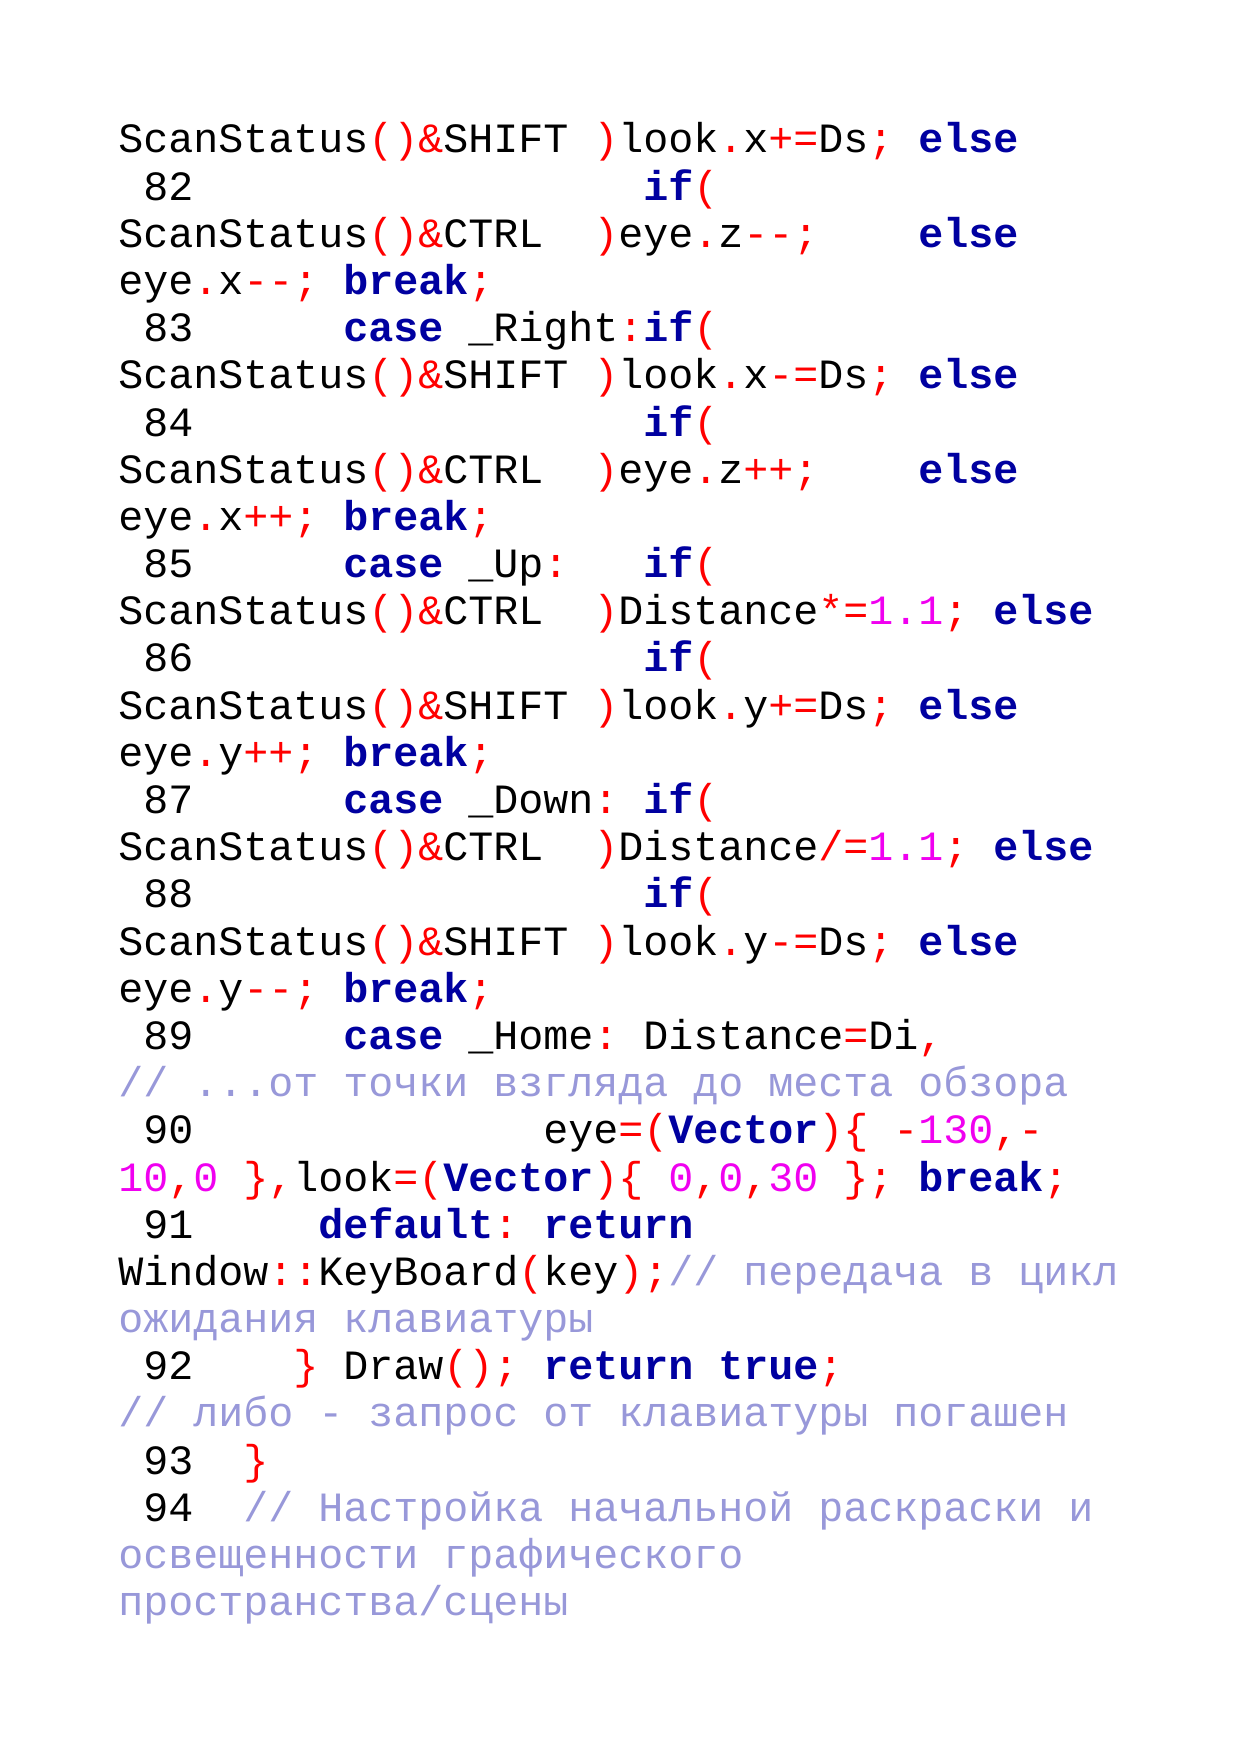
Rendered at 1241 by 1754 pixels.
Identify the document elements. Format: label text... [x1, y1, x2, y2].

subtitle 85 case _Up: if( ScanStatus()&CTRL )Distance*=1.1; else [543, 543, 1122, 637]
subtitle 81 { case _Left: if( ScanStatus()&SHIFT )look.x+=Ds; else [368, 118, 443, 165]
subtitle 92 } Draw(); return true; // либо - запрос от клавиатуры погашен [118, 1345, 1122, 1439]
subtitle 84 if( ScanStatus()&CTRL )eye.z++; else eye.x++; break; [118, 401, 1122, 543]
subtitle 86 if( ScanStatus()&SHIFT )look.y+=Ds; else eye.y++; break; [118, 637, 1122, 779]
subtitle 83 case _Right:if( ScanStatus()&SHIFT )look.x-=Ds; else [593, 307, 1122, 401]
subtitle 93 } [118, 1439, 1122, 1487]
subtitle 90 eye=(Vector){ -130,-10,0 },look=(Vector){ 0,0,30 }; break; [118, 1109, 1122, 1203]
subtitle 88 if( ScanStatus()&SHIFT )look.y-=Ds; else eye.y--; break; [118, 873, 1122, 1015]
subtitle 81 { case _Left: if( ScanStatus()&SHIFT )look.x+=Ds; else [718, 118, 743, 165]
subtitle 82 if( ScanStatus()&CTRL )eye.z--; else eye.x--; break; [118, 165, 1122, 307]
subtitle 91 default: return Window::KeyBoard(key);// передача в цикл ожидания клавиатуры [118, 1203, 1122, 1345]
subtitle 94 // Настройка начальной раскраски и освещенности графического пространства/сцены [118, 1487, 1122, 1628]
subtitle 81 { case _Left: if( ScanStatus()&SHIFT )look.x+=Ds; else [768, 118, 818, 165]
subtitle 89 case _Home: Distance=Di, // ...от точки взгляда до места обзора [118, 1015, 1122, 1109]
subtitle 85 case _Up: if( ScanStatus()&CTRL )Distance*=1.1; else [118, 543, 468, 637]
subtitle 81 { case _Left: if( ScanStatus()&SHIFT )look.x+=Ds; else [593, 118, 618, 165]
subtitle 87 case _Down: if( ScanStatus()&CTRL )Distance/=1.1; else [118, 779, 468, 873]
subtitle 81 { case _Left: if( ScanStatus()&SHIFT )look.x+=Ds; else [868, 118, 1122, 165]
subtitle 87 case _Down: if( ScanStatus()&CTRL )Distance/=1.1; else [593, 779, 1122, 873]
subtitle 83 case _Right:if( ScanStatus()&SHIFT )look.x-=Ds; else [118, 307, 468, 401]
